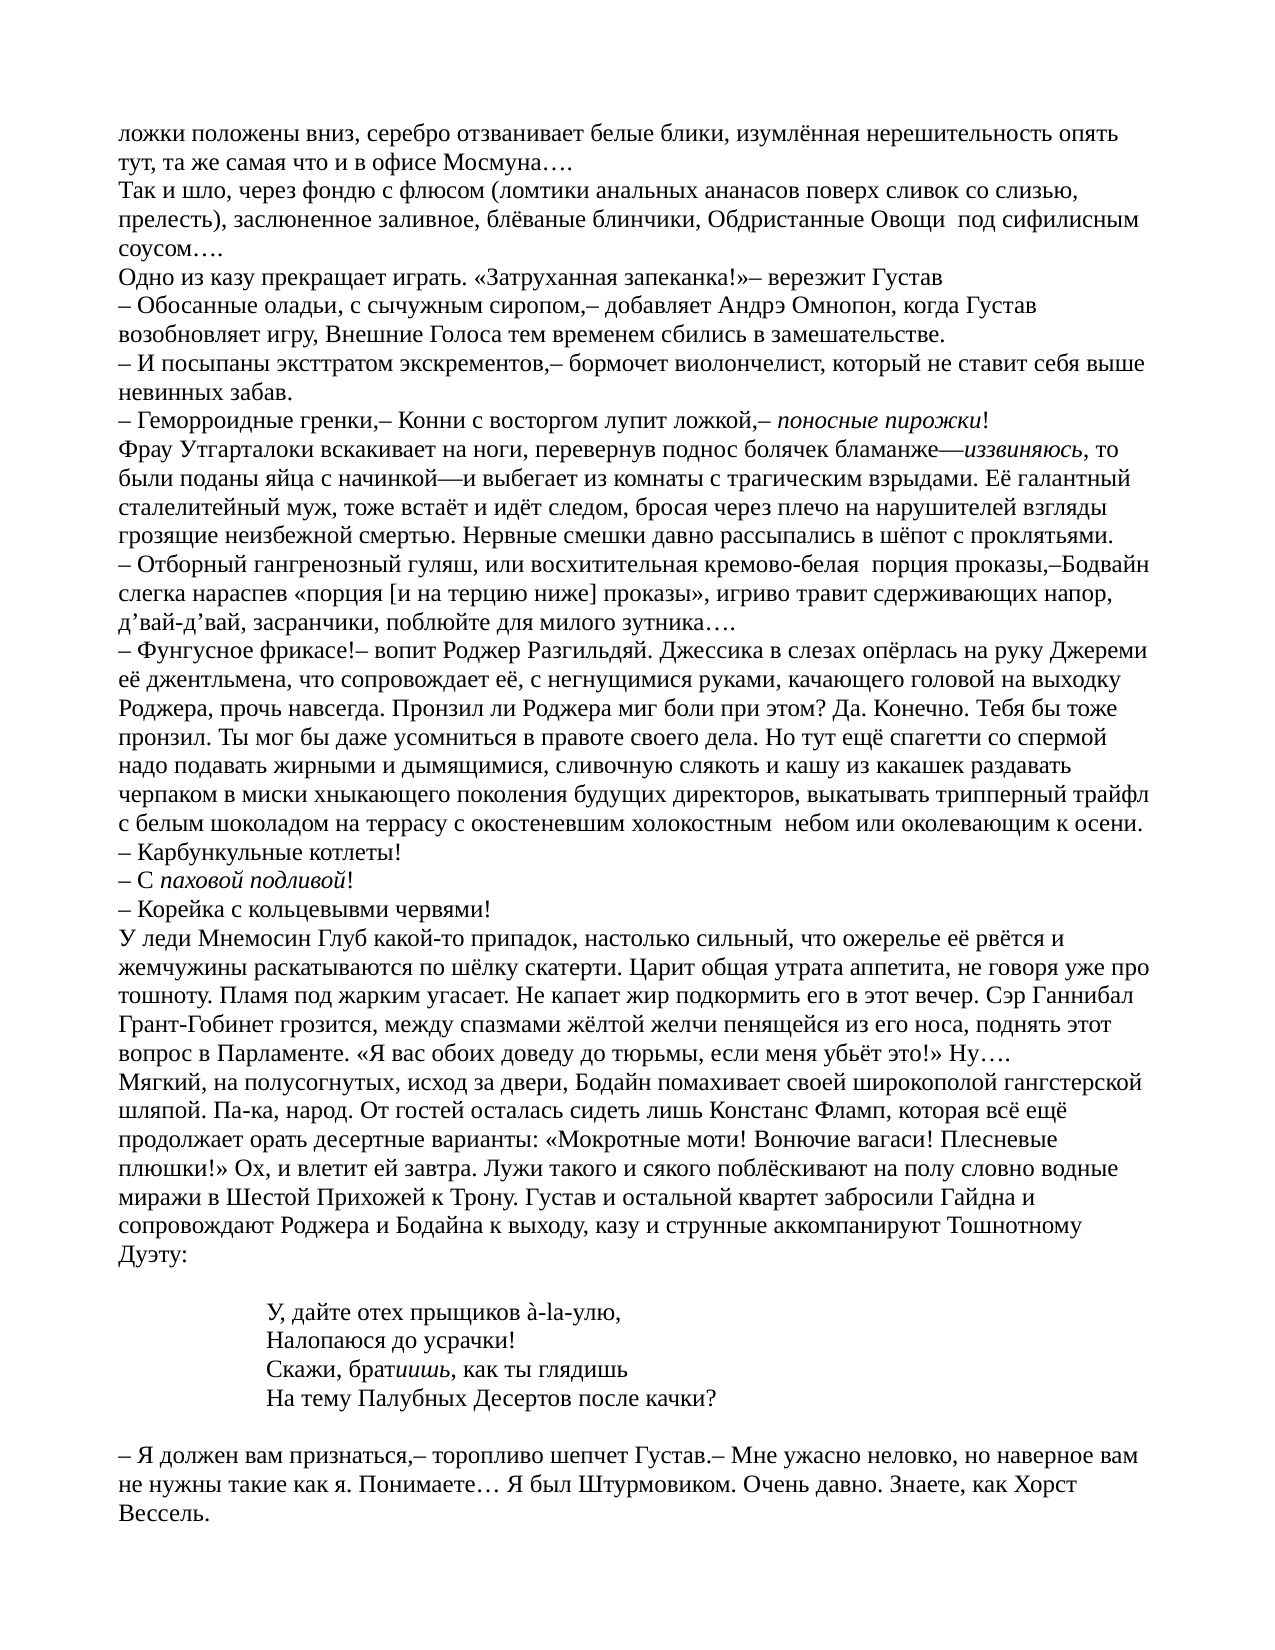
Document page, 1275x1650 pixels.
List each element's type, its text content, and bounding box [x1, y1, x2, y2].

text – Я должен вам признаться,– торопливо шепчет Густав.– Мне ужасно неловко, но наверное вам не нужны такие как я. Понимаете… Я был Штурмовиком. Очень давно. Знаете, как Хорст Вессель. [118, 1441, 1157, 1527]
text Одно из казу прекращает играть. «Затруханная запеканка!»– верезжит Густав [118, 262, 1157, 291]
text – И посыпаны эксттратом экскрементов,– бормочет виолончелист, который не ставит себя выше невинных забав. [118, 348, 1157, 406]
text – Отборный гангренозный гуляш, или восхитительная кремово-белая порция проказы,–Бодвайн слегка нараспев «порция [и на терцию ниже] проказы», игриво травит сдерживающих напор, д’вай-д’вай, засранчики, поблюйте для милого зутника…. [118, 549, 1157, 636]
text – Фунгусное фрикасе!– вопит Роджер Разгильдяй. Джессика в слезах опёрлась на руку Джереми её джентльмена, что сопровождает её, с негнущимися руками, качающего головой на выходку Роджера, прочь навсегда. Пронзил ли Роджера миг боли при этом? Да. Конечно. Тебя бы тоже пронзил. Ты мог бы даже усомниться в правоте своего дела. Но тут ещё спагетти со спермой надо подавать жирными и дымящимися, сливочную слякоть и кашу из какашек раздавать черпаком в миски хныкающего поколения будущих директоров, выкатывать трипперный трайфл с белым шоколадом на террасу с окостеневшим холокостным небом или околевающим к осени. [118, 636, 1157, 837]
text ложки положены вниз, серебро отзванивает белые блики, изумлённая нерешительность опять тут, та же самая что и в офисе Мосмуна…. [118, 118, 1157, 176]
text Налопаюся до усрачки! [266, 1326, 1157, 1354]
text У леди Мнемосин Глуб какой-то припадок, настолько сильный, что ожерелье её рвётся и жемчужины раскатываются по шёлку скатерти. Царит общая утрата аппетита, не говоря уже про тошноту. Пламя под жарким угасает. Не капает жир подкормить его в этот вечер. Сэр Ганнибал Грант-Гобинет грозится, между спазмами жёлтой желчи пенящейся из его носа, поднять этот вопрос в Парламенте. «Я вас обоих доведу до тюрьмы, если меня убьёт это!» Ну…. [118, 923, 1157, 1067]
text – Геморроидные гренки,– Конни с восторгом лупит ложкой,– поносные пирожки! [118, 406, 1157, 434]
text У, дайте отех прыщиков à-la-улю, [266, 1297, 1157, 1326]
text – Карбункульные котлеты! [118, 837, 1157, 866]
text – Обосанные оладьи, с сычужным сиропом,– добавляет Андрэ Омнопон, когда Густав возобновляет игру, Внешние Голоса тем временем сбились в замешательстве. [118, 291, 1157, 348]
text Скажи, братиишь, как ты глядишь [266, 1354, 1157, 1383]
text Фрау Утгарталоки вскакивает на ноги, перевернув поднос болячек бламанже—иззвиняюсь, то были поданы яйца с начинкой—и выбегает из комнаты с трагическим взрыдами. Её галантный сталелитейный муж, тоже встаёт и идёт следом, бросая через плечо на нарушителей взгляды грозящие неизбежной смертью. Нервные смешки давно рассыпались в шёпот с проклятьями. [118, 434, 1157, 549]
text – С паховой подливой! [118, 866, 1157, 894]
text На тему Палубных Десертов после качки? [266, 1383, 1157, 1412]
text – Корейка с кольцевывми червями! [118, 894, 1157, 923]
text Мягкий, на полусогнутых, исход за двери, Бодайн помахивает своей широкополой гангстерской шляпой. Па-ка, народ. От гостей осталась сидеть лишь Констанс Фламп, которая всё ещё продолжает орать десертные варианты: «Мокротные моти! Вонючие вагаси! Плесневые плюшки!» Ох, и влетит ей завтра. Лужи такого и сякого поблёскивают на полу словно водные миражи в Шестой Прихожей к Трону. Густав и остальной квартет забросили Гайдна и сопровождают Роджера и Бодайна к выходу, казу и струнные аккомпанируют Тошнотному Дуэту: [118, 1067, 1157, 1268]
text Так и шло, через фондю с флюсом (ломтики анальных ананасов поверх сливок со слизью, прелесть), заслюненное заливное, блёваные блинчики, Обдристанные Овощи под сифилисным соусом…. [118, 176, 1157, 262]
